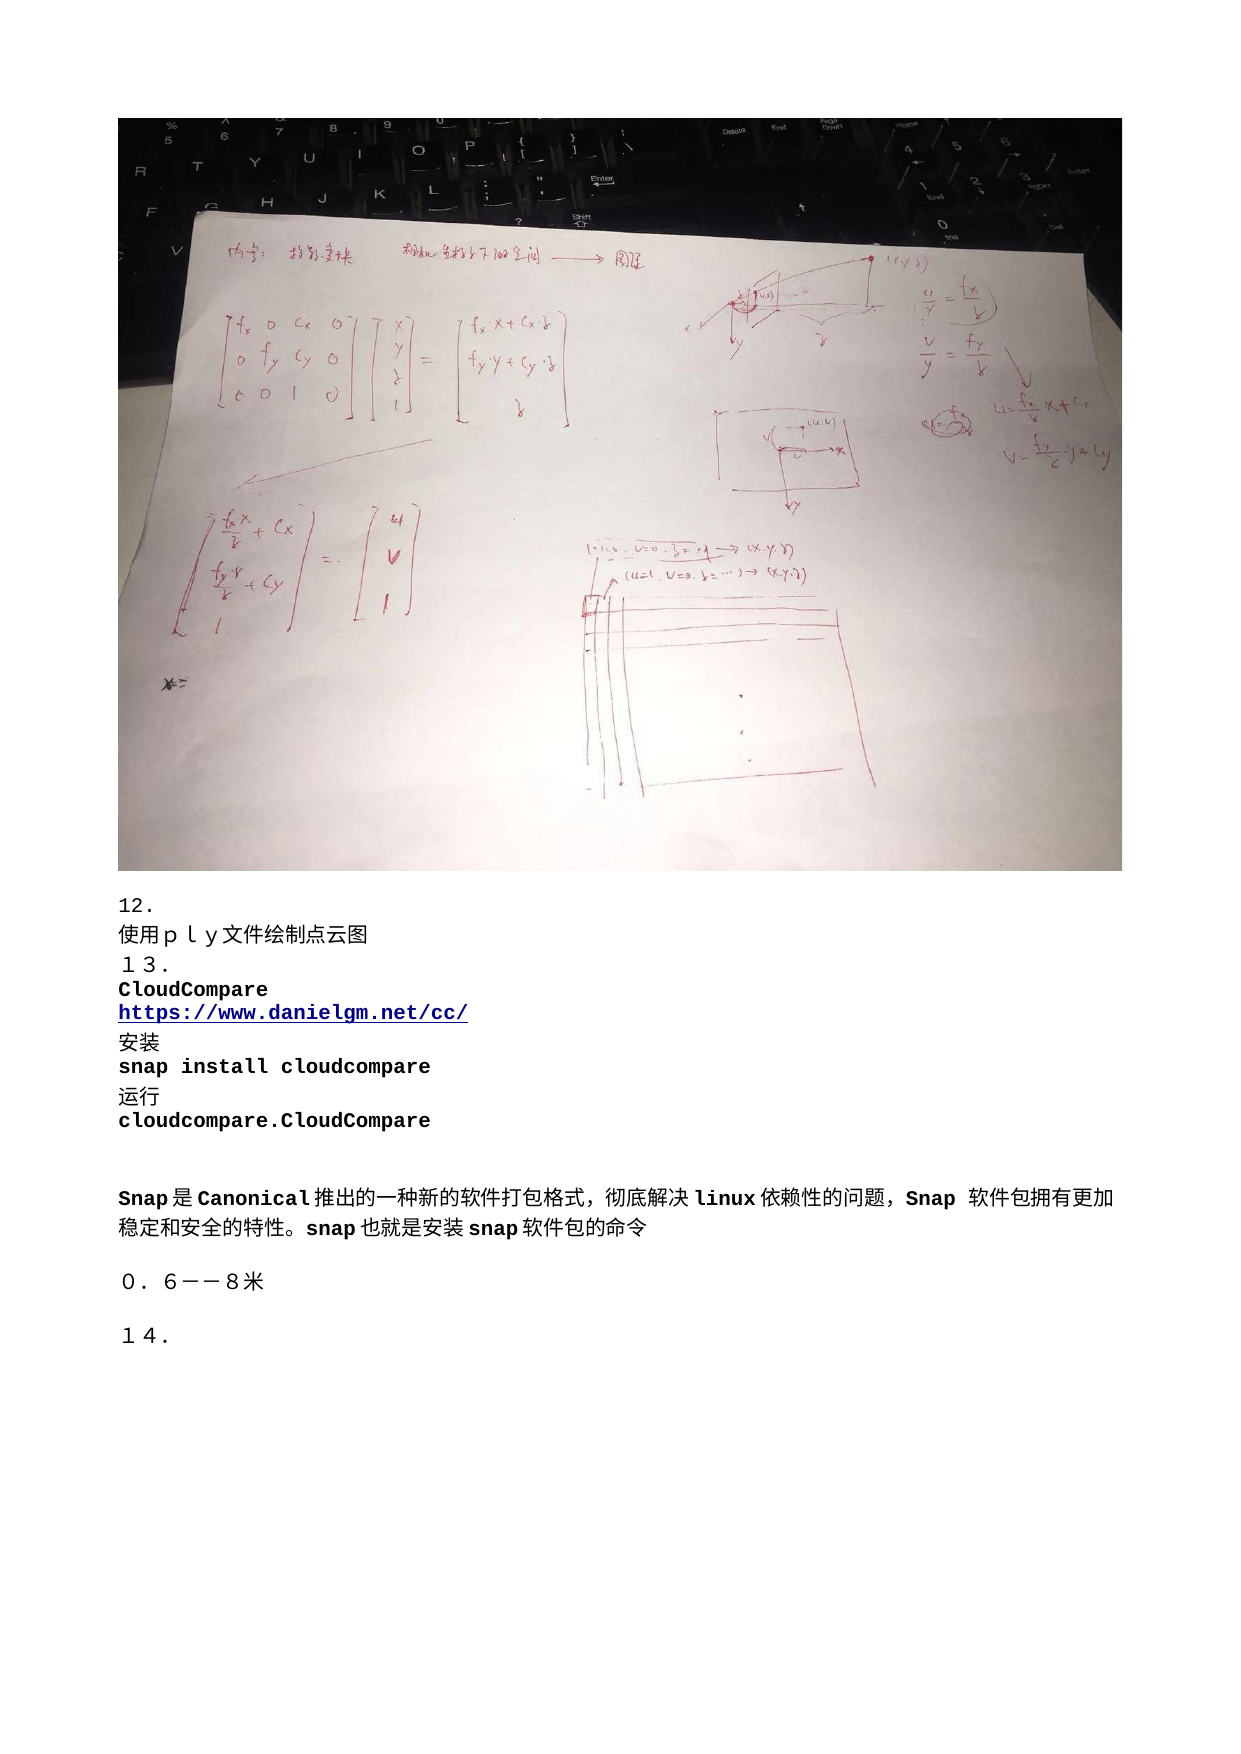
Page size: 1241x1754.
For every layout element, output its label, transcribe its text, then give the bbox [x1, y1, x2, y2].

text ０．６－－８米 [118, 1266, 1122, 1296]
text 使用ｐｌｙ文件绘制点云图 [118, 918, 1122, 948]
text 12. [118, 895, 1122, 918]
text CloudCompare [118, 979, 1122, 1002]
text snap install cloudcompare [118, 1056, 1122, 1080]
text 运行 [118, 1080, 1122, 1110]
text 安装 [118, 1026, 1122, 1056]
picture [118, 118, 1123, 871]
text cloudcompare.CloudCompare [118, 1110, 1122, 1134]
text １４． [118, 1319, 1122, 1349]
text https://www.danielgm.net/cc/ [118, 1002, 1122, 1026]
text １３． [118, 948, 1122, 979]
text Snap是Canonical推出的一种新的软件打包格式，彻底解决linux依赖性的问题，Snap 软件包拥有更加稳定和安全的特性。snap也就是安装snap软件包的命令 [118, 1181, 1122, 1242]
